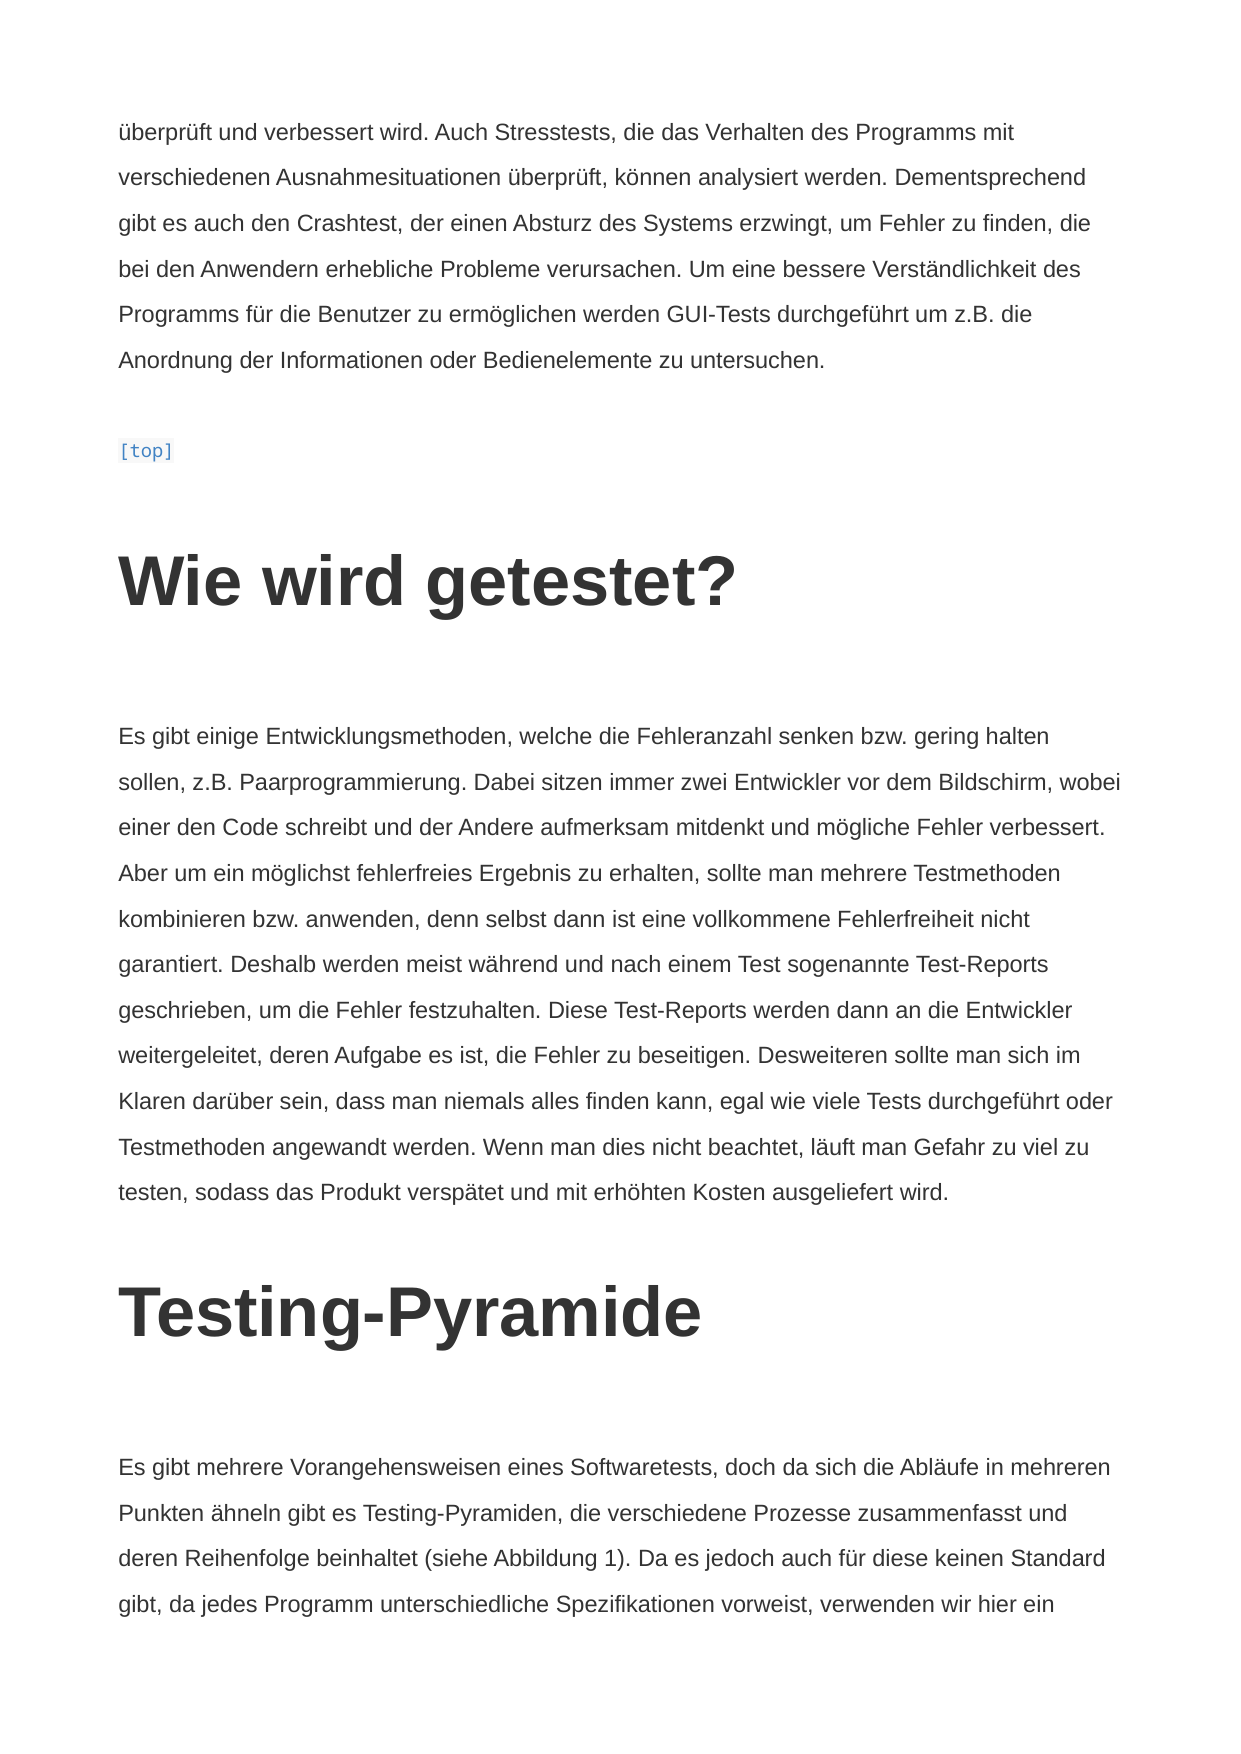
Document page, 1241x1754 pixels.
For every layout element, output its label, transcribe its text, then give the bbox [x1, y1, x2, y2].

subtitle Wie wird getestet? [118, 539, 1122, 620]
text Es gibt mehrere Vorangehensweisen eines Softwaretests, doch da sich die Abläufe in mehreren Punkten ähneln gibt es Testing-Pyramiden, die verschiedene Prozesse zusammenfasst und deren Reihenfolge beinhaltet (siehe Abbildung 1). Da es jedoch auch für diese keinen Standard gibt, da jedes Programm unterschiedliche Spezifikationen vorweist, verwenden wir hier ein [118, 1453, 1122, 1617]
text Testing-Pyramide [118, 1270, 1122, 1351]
text Es gibt einige Entwicklungsmethoden, welche die Fehleranzahl senken bzw. gering halten sollen, z.B. Paarprogrammierung. Dabei sitzen immer zwei Entwickler vor dem Bildschirm, wobei einer den Code schreibt und der Andere aufmerksam mitdenkt und mögliche Fehler verbessert. Aber um ein möglichst fehlerfreies Ergebnis zu erhalten, sollte man mehrere Testmethoden kombinieren bzw. anwenden, denn selbst dann ist eine vollkommene Fehlerfreiheit nicht garantiert. Deshalb werden meist während und nach einem Test sogenannte Test-Reports geschrieben, um die Fehler festzuhalten. Diese Test-Reports werden dann an die Entwickler weitergeleitet, deren Aufgabe es ist, die Fehler zu beseitigen. Desweiteren sollte man sich im Klaren darüber sein, dass man niemals alles finden kann, egal wie viele Tests durchgeführt oder Testmethoden angewandt werden. Wenn man dies nicht beachtet, läuft man Gefahr zu viel zu testen, sodass das Produkt verspätet und mit erhöhten Kosten ausgeliefert wird. [118, 723, 1122, 1206]
text [top] [118, 438, 1122, 463]
text überprüft und verbessert wird. Auch Stresstests, die das Verhalten des Programms mit verschiedenen Ausnahmesituationen überprüft, können analysiert werden. Dementsprechend gibt es auch den Crashtest, der einen Absturz des Systems erzwingt, um Fehler zu finden, die bei den Anwendern erhebliche Probleme verursachen. Um eine bessere Verständlichkeit des Programms für die Benutzer zu ermöglichen werden GUI-Tests durchgeführt um z.B. die Anordnung der Informationen oder Bedienelemente zu untersuchen. [118, 118, 1122, 373]
